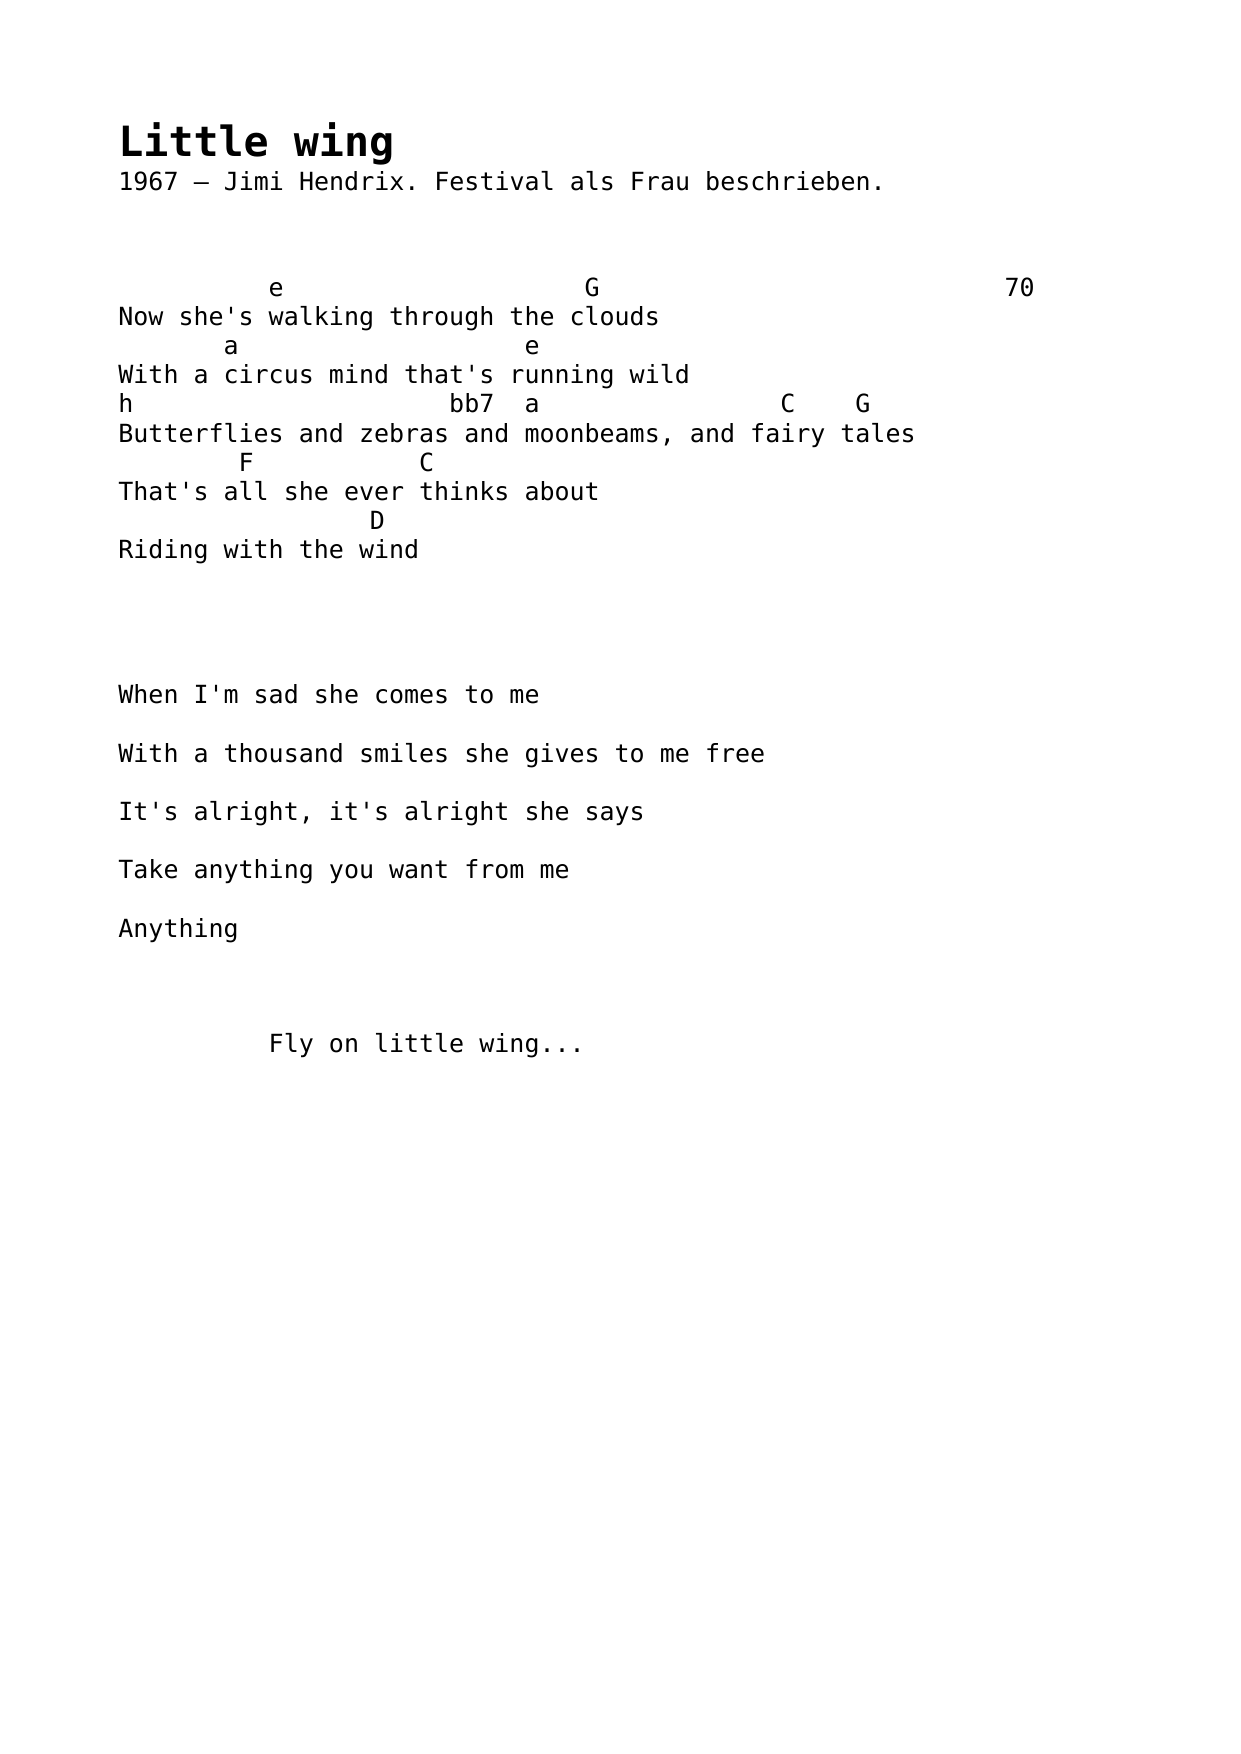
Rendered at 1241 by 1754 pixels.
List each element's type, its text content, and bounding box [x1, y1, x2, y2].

text Now she's walking through the clouds [118, 302, 1122, 331]
text 1967 – Jimi Hendrix. Festival als Frau beschrieben. [118, 167, 1122, 196]
text Little wing [118, 118, 1122, 167]
text Fly on little wing... [118, 1029, 1122, 1059]
text D [118, 506, 1122, 535]
text It's alright, it's alright she says [118, 797, 1122, 826]
text That's all she ever thinks about [118, 477, 1122, 506]
text e G 70 [118, 273, 1122, 302]
text Riding with the wind [118, 535, 1122, 564]
text a e [118, 331, 1122, 360]
text Butterflies and zebras and moonbeams, and fairy tales [118, 419, 1122, 448]
text F C [118, 448, 1122, 477]
text When I'm sad she comes to me [118, 680, 1122, 709]
text With a thousand smiles she gives to me free [118, 739, 1122, 768]
text With a circus mind that's running wild [118, 360, 1122, 389]
text h bb7 a C G [118, 389, 1122, 419]
text Take anything you want from me [118, 855, 1122, 884]
text Anything [118, 914, 1122, 943]
